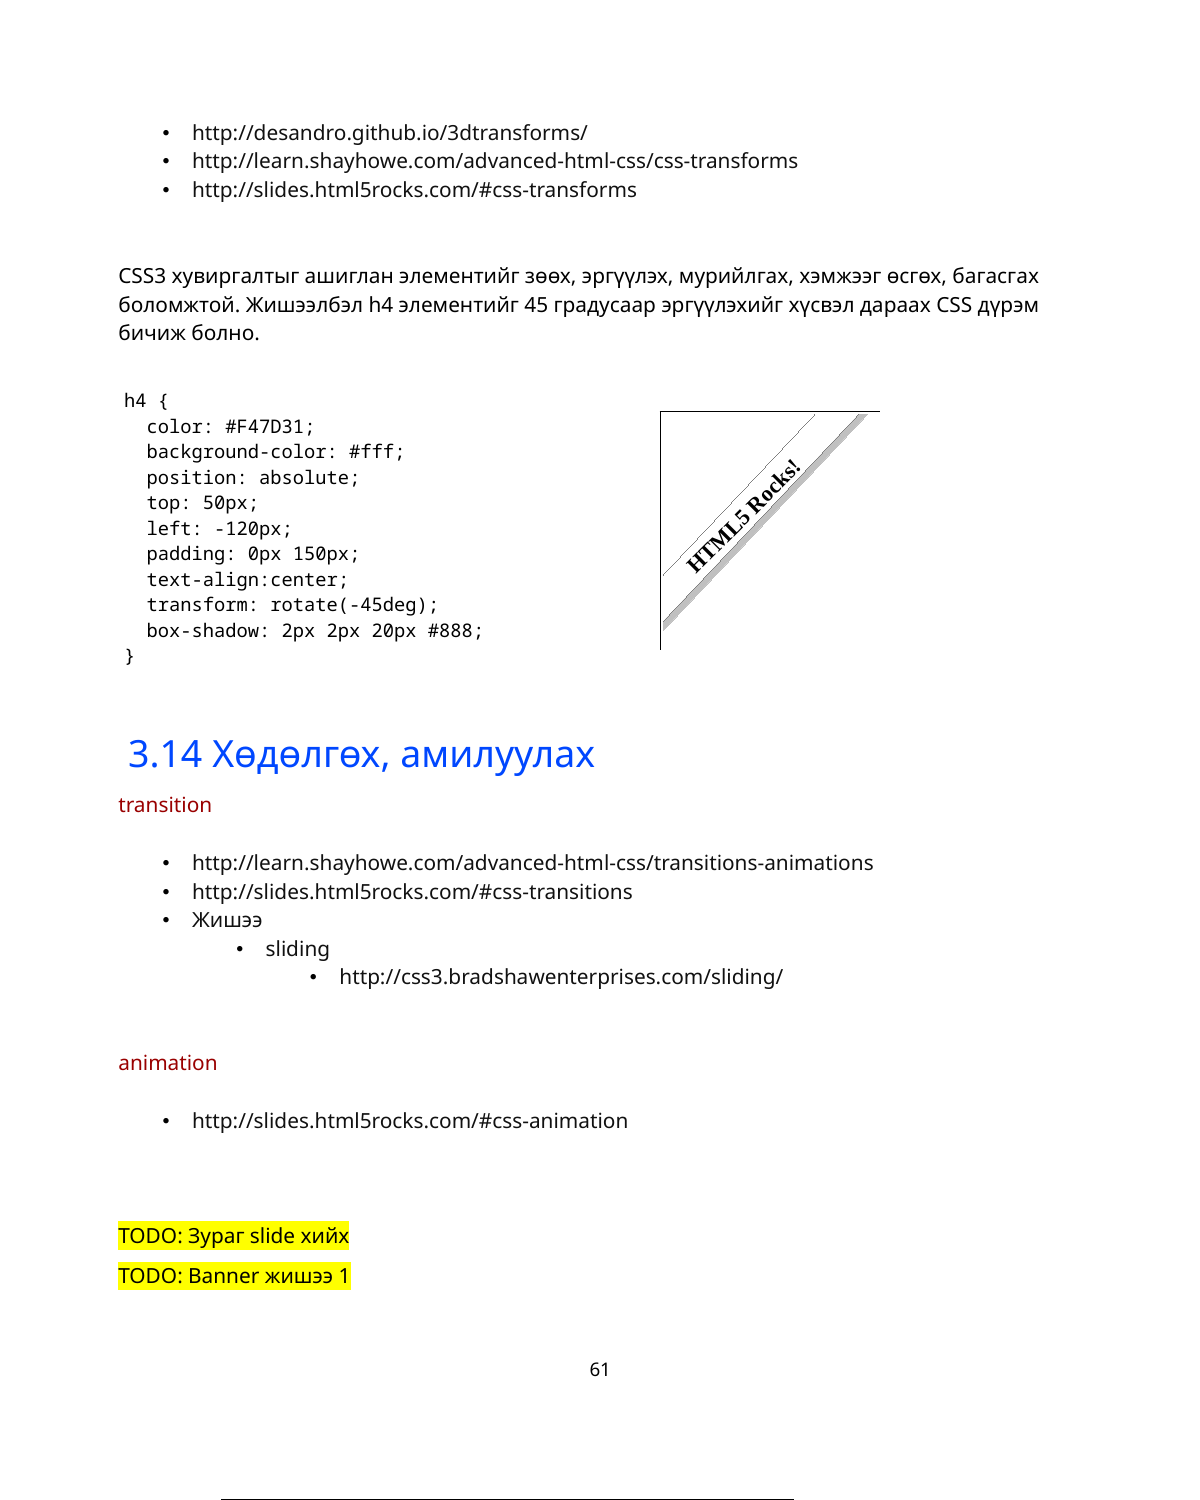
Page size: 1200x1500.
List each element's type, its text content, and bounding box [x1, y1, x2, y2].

text transition [118, 791, 1082, 819]
text TODO: Banner жишээ 1 [118, 1262, 1082, 1290]
list http://slides.html5rocks.com/#css-transitions [162, 877, 1082, 905]
text CSS3 хувиргалтыг ашиглан элементийг зөөх, эргүүлэх, мурийлгах, хэмжээг өсгөх, багасгах боломжтой. Жишээлбэл h4 элементийг 45 градусаар эргүүлэхийг хүсвэл дараах CSS дүрэм бичиж болно. [118, 261, 1082, 347]
list sliding [236, 934, 1082, 962]
text TODO: Зураг slide хийх [118, 1221, 1082, 1250]
list http://desandro.github.io/3dtransforms/ [162, 118, 1082, 147]
list http://slides.html5rocks.com/#css-animation [162, 1106, 1082, 1135]
subtitle Хөдөлгөх, амилуулах [118, 727, 1082, 778]
list http://learn.shayhowe.com/advanced-html-css/css-transforms [162, 147, 1082, 175]
list http://slides.html5rocks.com/#css-transforms [162, 175, 1082, 203]
list http://css3.bradshawenterprises.com/sliding/ [309, 962, 1082, 991]
text animation [118, 1048, 1082, 1077]
list http://learn.shayhowe.com/advanced-html-css/transitions-animations [162, 848, 1082, 877]
table_header h4 { color: #F47D31; background-color: #fff; position: absolute; top: 50px; left: -120px; padding: 0px 150px; text-align:center; transform: rotate(-45deg); box-shadow: 2px 2px 20px #888; } [118, 382, 634, 702]
table_header [634, 382, 1082, 702]
list Жишээ [162, 905, 1082, 934]
